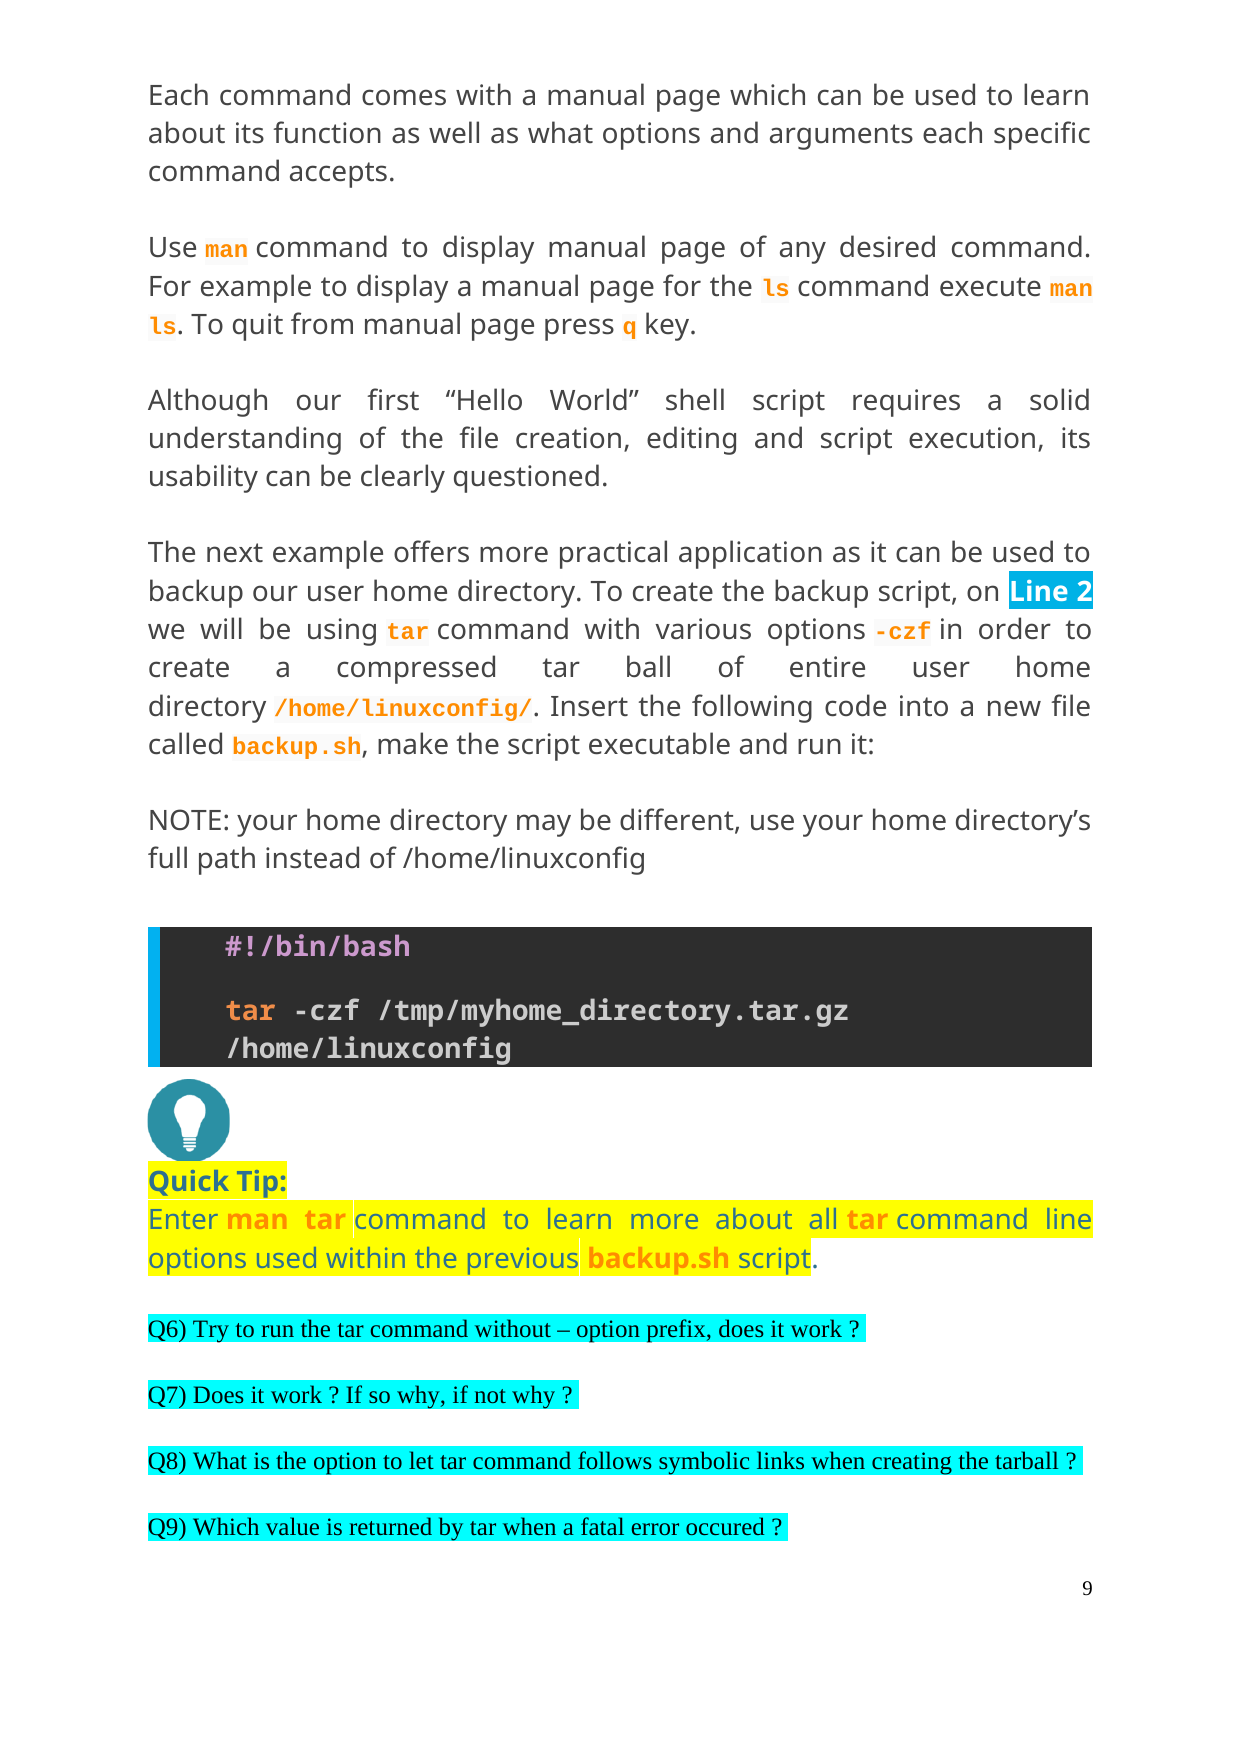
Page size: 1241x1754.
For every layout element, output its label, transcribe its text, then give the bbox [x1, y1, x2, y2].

text Each command comes with a manual page which can be used to learn about its function as well as what options and arguments each specific command accepts. [148, 75, 1092, 190]
text Q7) Does it work ? If so why, if not why ? [148, 1380, 1092, 1409]
text Enter man tar command to learn more about all tar command line options used within the previous backup.sh script. [148, 1199, 1092, 1276]
text Quick Tip: [148, 1079, 1092, 1199]
text Use man command to display manual page of any desired command. For example to display a manual page for the ls command execute man ls. To quit from manual page press q key. [148, 227, 1092, 342]
text tar -czf /tmp/myhome_directory.tar.gz /home/linuxconfig [160, 990, 1092, 1067]
text Q6) Try to run the tar command without – option prefix, does it work ? [148, 1314, 1092, 1342]
text Q9) Which value is returned by tar when a fatal error occured ? [148, 1512, 1092, 1541]
text Although our first “Hello World” shell script requires a solid understanding of the file creation, editing and script execution, its usability can be clearly questioned. [148, 380, 1092, 495]
text NOTE: your home directory may be different, use your home directory’s full path instead of /home/linuxconfig [148, 800, 1092, 877]
text Q8) What is the option to let tar command follows symbolic links when creating the tarball ? [148, 1446, 1092, 1475]
text #!/bin/bash [160, 927, 1092, 965]
text The next example offers more practical application as it can be used to backup our user home directory. To create the backup script, on Line 2 we will be using tar command with various options -czf in order to create a compressed tar ball of entire user home directory /home/linuxconfig/. Insert the following code into a new file called backup.sh, make the script executable and run it: [148, 532, 1092, 762]
